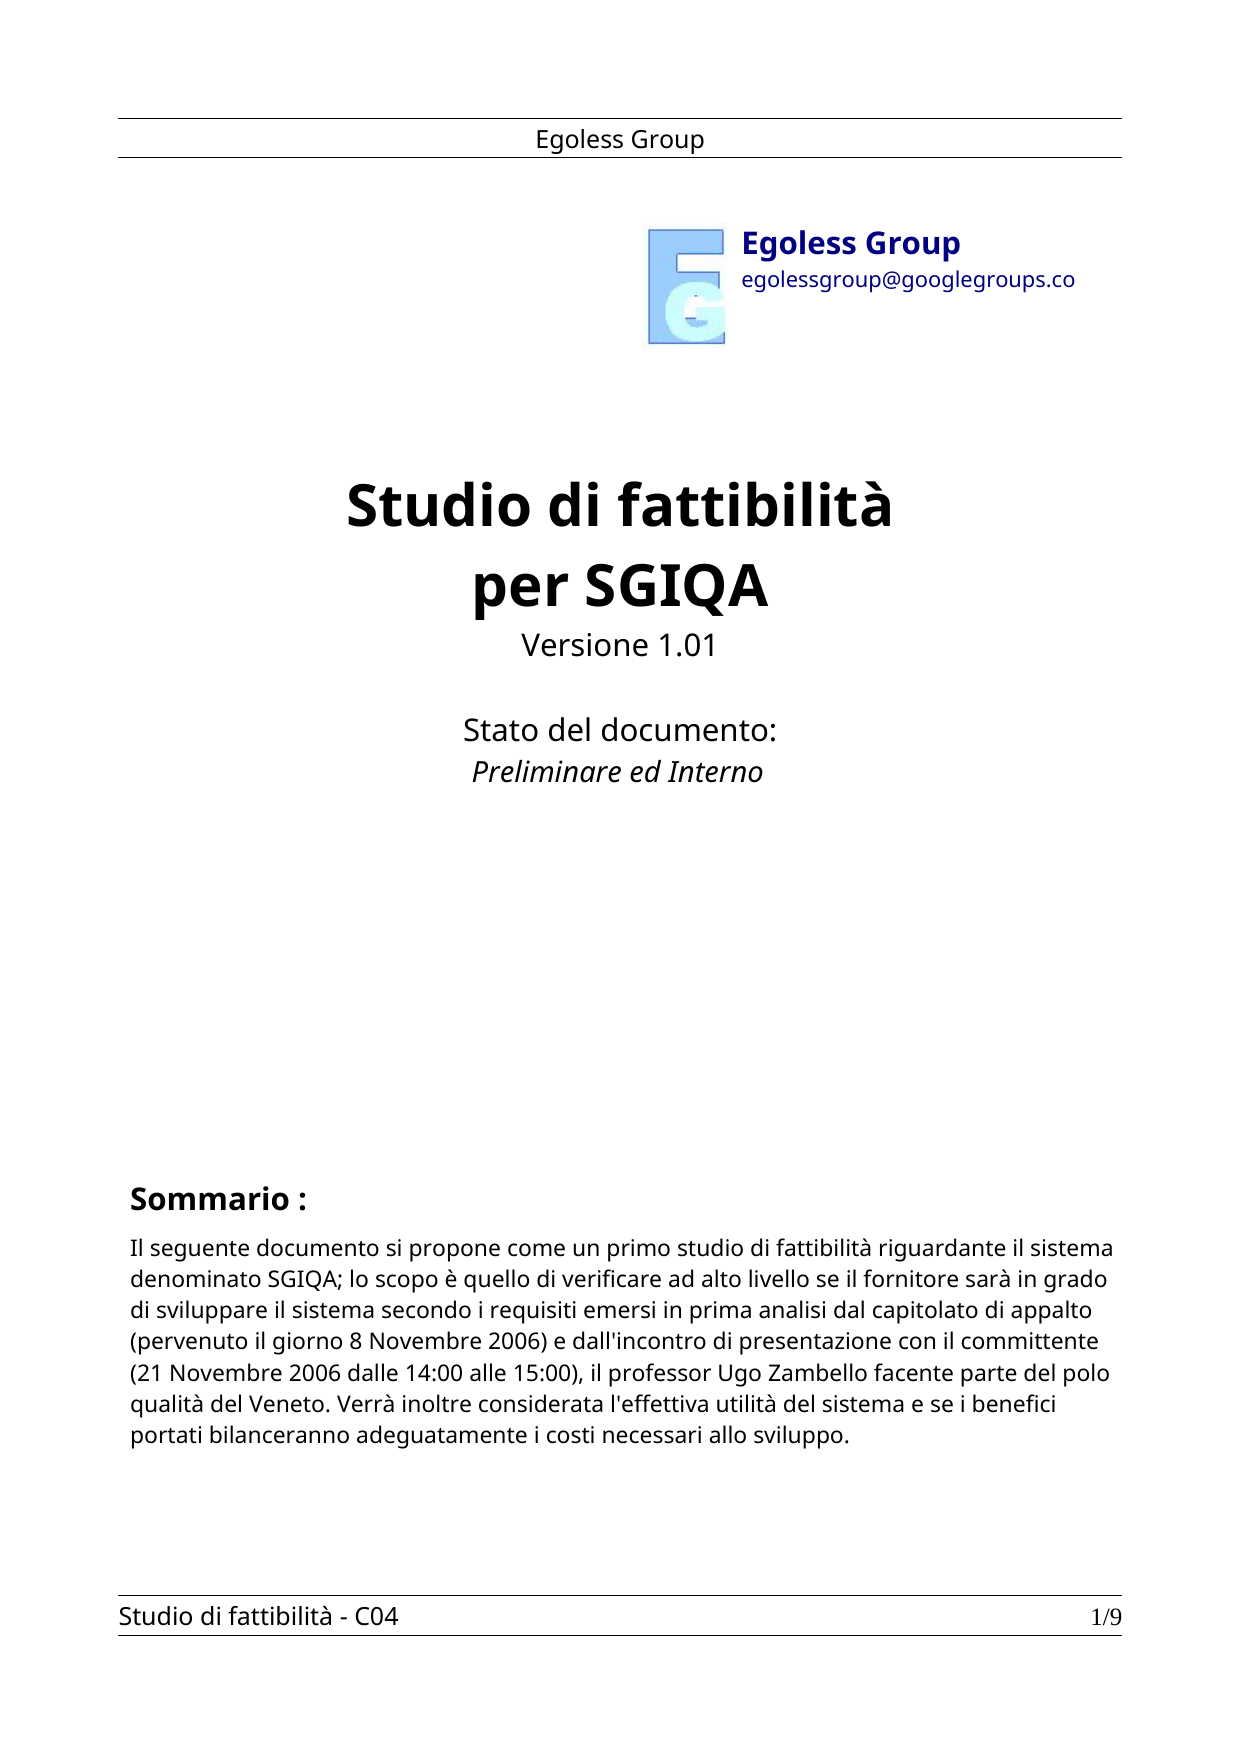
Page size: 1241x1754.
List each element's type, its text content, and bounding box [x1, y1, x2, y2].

picture [642, 223, 733, 352]
table_header [118, 216, 735, 385]
text Versione 1.01 [118, 623, 1122, 666]
table_header Egoless Group egolessgroup@googlegroups.co [735, 216, 1122, 385]
text Il seguente documento si propone come un primo studio di fattibilità riguardante il sistema denominato SGIQA; lo scopo è quello di verificare ad alto livello se il fornitore sarà in grado di sviluppare il sistema secondo i requisiti emersi in prima analisi dal capitolato di appalto (pervenuto il giorno 8 Novembre 2006) e dall'incontro di presentazione con il committente (21 Novembre 2006 dalle 14:00 alle 15:00), il professor Ugo Zambello facente parte del polo qualità del Veneto. Verrà inoltre considerata l'effettiva utilità del sistema e se i benefici portati bilanceranno adeguatamente i costi necessari allo sviluppo. [130, 1232, 1122, 1450]
text Sommario : [130, 1176, 1122, 1219]
text Studio di fattibilità [118, 464, 1122, 544]
text Stato del documento: [118, 708, 1122, 751]
text Preliminare ed Interno [117, 751, 1122, 791]
text per SGIQA [118, 544, 1122, 623]
